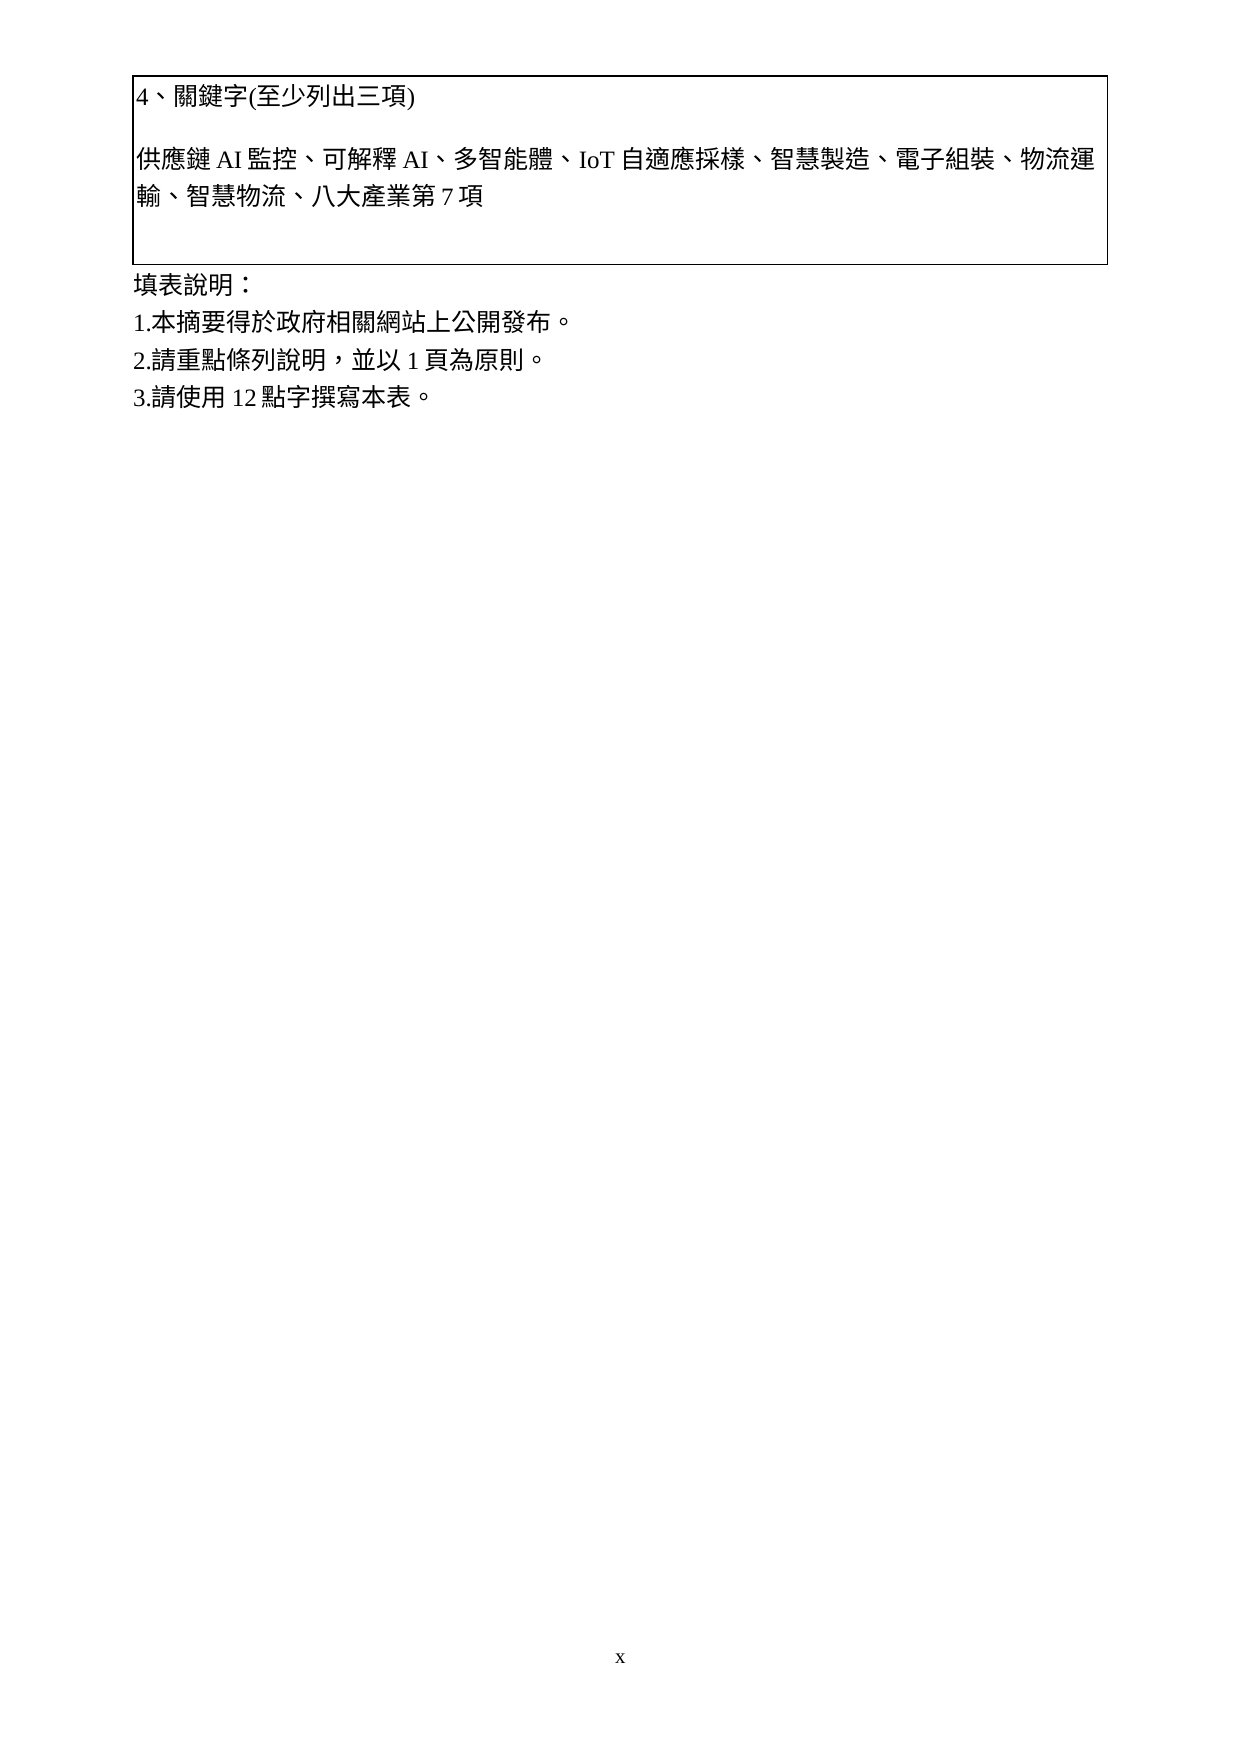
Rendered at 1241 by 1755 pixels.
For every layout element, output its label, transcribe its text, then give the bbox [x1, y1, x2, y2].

text 1.本摘要得於政府相關網站上公開發布。 [133, 302, 1107, 339]
text 3.請使用12點字撰寫本表。 [133, 377, 1107, 414]
text 填表說明： [133, 265, 1107, 302]
text 2.請重點條列說明，並以1頁為原則。 [133, 339, 1107, 377]
table_header 計 畫 摘 要 申請公司簡介 計畫摘要(總字數200字內簡要說明申請業者欲解決之產業痛點及計畫內提出之 AI 應用技術與說明) 產業對應：八大產業第 7 項（電子組裝延伸：智慧製造／物流運輸）。 全球智慧物流監控與可追溯需求快速成長，2030 年運輸與物流市場規模預估達 NT$250.2 兆。本計畫由 ItracXing 與瑞士 Arviem 共同推動，聚焦「感測器可靠度不足、報表產出耗時、環境敏感貨品風險難以及時掌握、路線繞行與疑似竊盜無法即時辨識」四大痛點，分別建置電池壽命預測（RUL）、NLQ＋AI 自主式報告、環境異常偵測與路線／竊盜偵測四項 AI 模組。18 個月內完成 至少 1 家國際＋1 家國內場域（國際場域：Arviem；國內場域：SimiQue），達成感測器可靠度 ≥95%、風險回應時間縮短 ≥40%、溫濕度敏感貨品環境違規率下降 ≥30%、竊盜／未授權開啟事件偵測 F1-score ≥0.85，並建立可輸出的 AI-MaaS 服務模式，預估結案後三年累積產值約 NT$120M，提升台灣在 AI 智慧物流領域之國際能見度。 本計畫之三年 NT$120M 產值並非僅為估算，而是建立在具體 智慧周轉箱(Smart TOTE) 商業模式 之上：主力收費模式為「每箱每趟 AI 監控服務」，每一個智慧物流箱每完成一次端到端運輸收取約 USD 2 / TOTE / shipment，相較於單趟貨值與箱體資產價值僅為不到 1% 的邊際成本，卻可大幅降低環境違規與竊盜風險。以 1,000 個 Smart TOTE × 平均每年 50 趟 × 3 年 為例，可形成約 USD 300K（約 NT$9.6M） 之 AI 監控訂閱收入，再加上 IoT 裝置銷售與顧問／授權收入，構成後文所述「三年累積產值約 NT$120M（其中約 70% 為出口收入）」之主要試算基礎。 計畫結案時預期效益 計畫結案時預期效益（摘要表） 計畫結案時預期效益（量化指標來源與推導模型說明） 以下說明摘要表中各數值之「來源、假設、推導公式與驗證方式」，避免僅列目標未交代形成邏輯；所有指標已與後文 KPI／里程碑一致。 1. 指標形成總體邏輯 先盤點 2024–2025 內部與合作場域（Arviem）歷史資料：感測器運作天數、離線事件、溫濕度違規紀錄、GPS 軌跡、人工報告平均工時、異常事件回應時間。 建立 Baseline（現況）→ 對應可改進機制（模型或流程）→ 估算改進幅度（文獻量級＋內部測試）→ 設定「保守可達」目標。 改進幅度參考三來源： 內部小型試驗（Prototype / PoC） 國際公開研究/產業報告之常見可達區間（僅量級，不引用原文） 預期採用流程自動化替代人工的工時節省範圍（一般 40–70%） 2. 量化指標推導表 3. 核心模型/估算方法簡述 電池壽命預測（RUL）：時序深度學習 (LSTM/TFT) 搭配生存分析。 異常偵測：統計門檻 + 變化點 (CUSUM/BOCPD) + 事件對齊（箱門/路段）。 路線偏離/ETA：GPS 時序編碼結合路網與運輸行為特徵；ETA 誤差改善→路線調度→無效里程下降。 NLQ：語意層 (Domain Ontology) + NL-to-SQL 規則約束 + 澄清回合（拒答策略降低 hallucination）。 成本/產值：自底向上 (客戶數 × ASP × 裝置數) 與自頂向下 (渠道客戶滲透率) 雙向交叉驗證。 ESG：路線最佳化與預測性維護（避免離線重派）→ 無效運輸減少；採公開排放係數估算 CO₂。 4. 驗證與查核配套 每季模型性能報告（電池壽命預測、異常、路線）。 事件與里程日誌可追溯（原始資料＋處置紀錄）。 NLQ 查詢審計：語意轉換、SQL、結果快照留存 ≥12 個月。 財務與產值：客戶合約/發票/部署清單交叉稽核。 ESG：行駛里程、預警介入紀錄、裝置節電（採樣頻率變動）集中報表。 5. 合作文件與附件說明（國際＋國內場域） 為強化本計畫在「國際合作」、「國內示範場域」與「自主研發在台」之查核可近性，本案已備妥下列合作文件並於申請時一併檢附： 國際合作／場域驗證證明： Memorandum of Understanding (MOU) & Letter of Intent (LOI) between ItracXing Technology Co., Ltd. and Arviem AG（附件：MOU_Arviem.pdf）。 明定本計畫係依經濟部「A+企業創新研發淬鍊計畫—AI應用躍昇計畫」提出，Arviem 提供全球運輸路線與真實物流案例作為「國際示範場域」，並承諾以 USD 10,000 支應提案準備與可行性研究，同時授權專案期間模型訓練與驗證所需之資料使用權。 前景智財（Foreground IP）明確約定由 ItracXing 單獨持有，且研發工作主要在台灣進行，以符合本計畫「技術自主性與在地研發」之補助原則。 國內示範場域證明： 合作備忘錄 (MOU) － AI 智慧供應鏈監控系統場域驗證合作（附件：MOU_Simique.pdf），由 ItracXing 與預定之國內合作夥伴（如：新邁高國際信息有限公司等）簽署。 文件中明定乙方提供實際倉儲／車隊／轉運中心作為「國內示範場域」，並配合提供必要之去識別化營運數據與場域資源，以完成本計畫「至少 1 家國際＋1 家國內場域驗證」KPI。 同步規範數據權利與保密義務，並重申本計畫期間所開發 AI 模型、演算法與軟體著作權歸 ItracXing 所有，避免日後在智財歸屬上產生爭議。 上述合作文件一方面做為本計畫 KPI 與查核點（如場域驗證、國際合作、三年產值與國際收入占比等）之佐證來源，另一方面也具體回應對「國際合作是否具體落地」、「國內示範場域是否已明確到位」、「智財與資料權利是否清楚界定」等潛在疑慮，以提高計畫整體可行性與執行信心。 6. 風險緩衝 所有目標採「保守可達」：若任一模型在中期 (M9–M10) 評估低於預期（例如 F1-score <0.83），啟動備援策略（特徵增強 / 閾值調教 / 模型混合）確保結案前達標；商業指標以 LOI/POC 滾動更新，未達時加速第二渠道拓拓展。 內容可公開，無涉商業機密公式細節。 關鍵字(至少列出三項) 供應鏈AI監控、可解釋AI、多智能體、IoT自適應採樣、智慧製造、電子組裝、物流運輸、智慧物流、八大產業第7項 [134, 77, 1107, 264]
